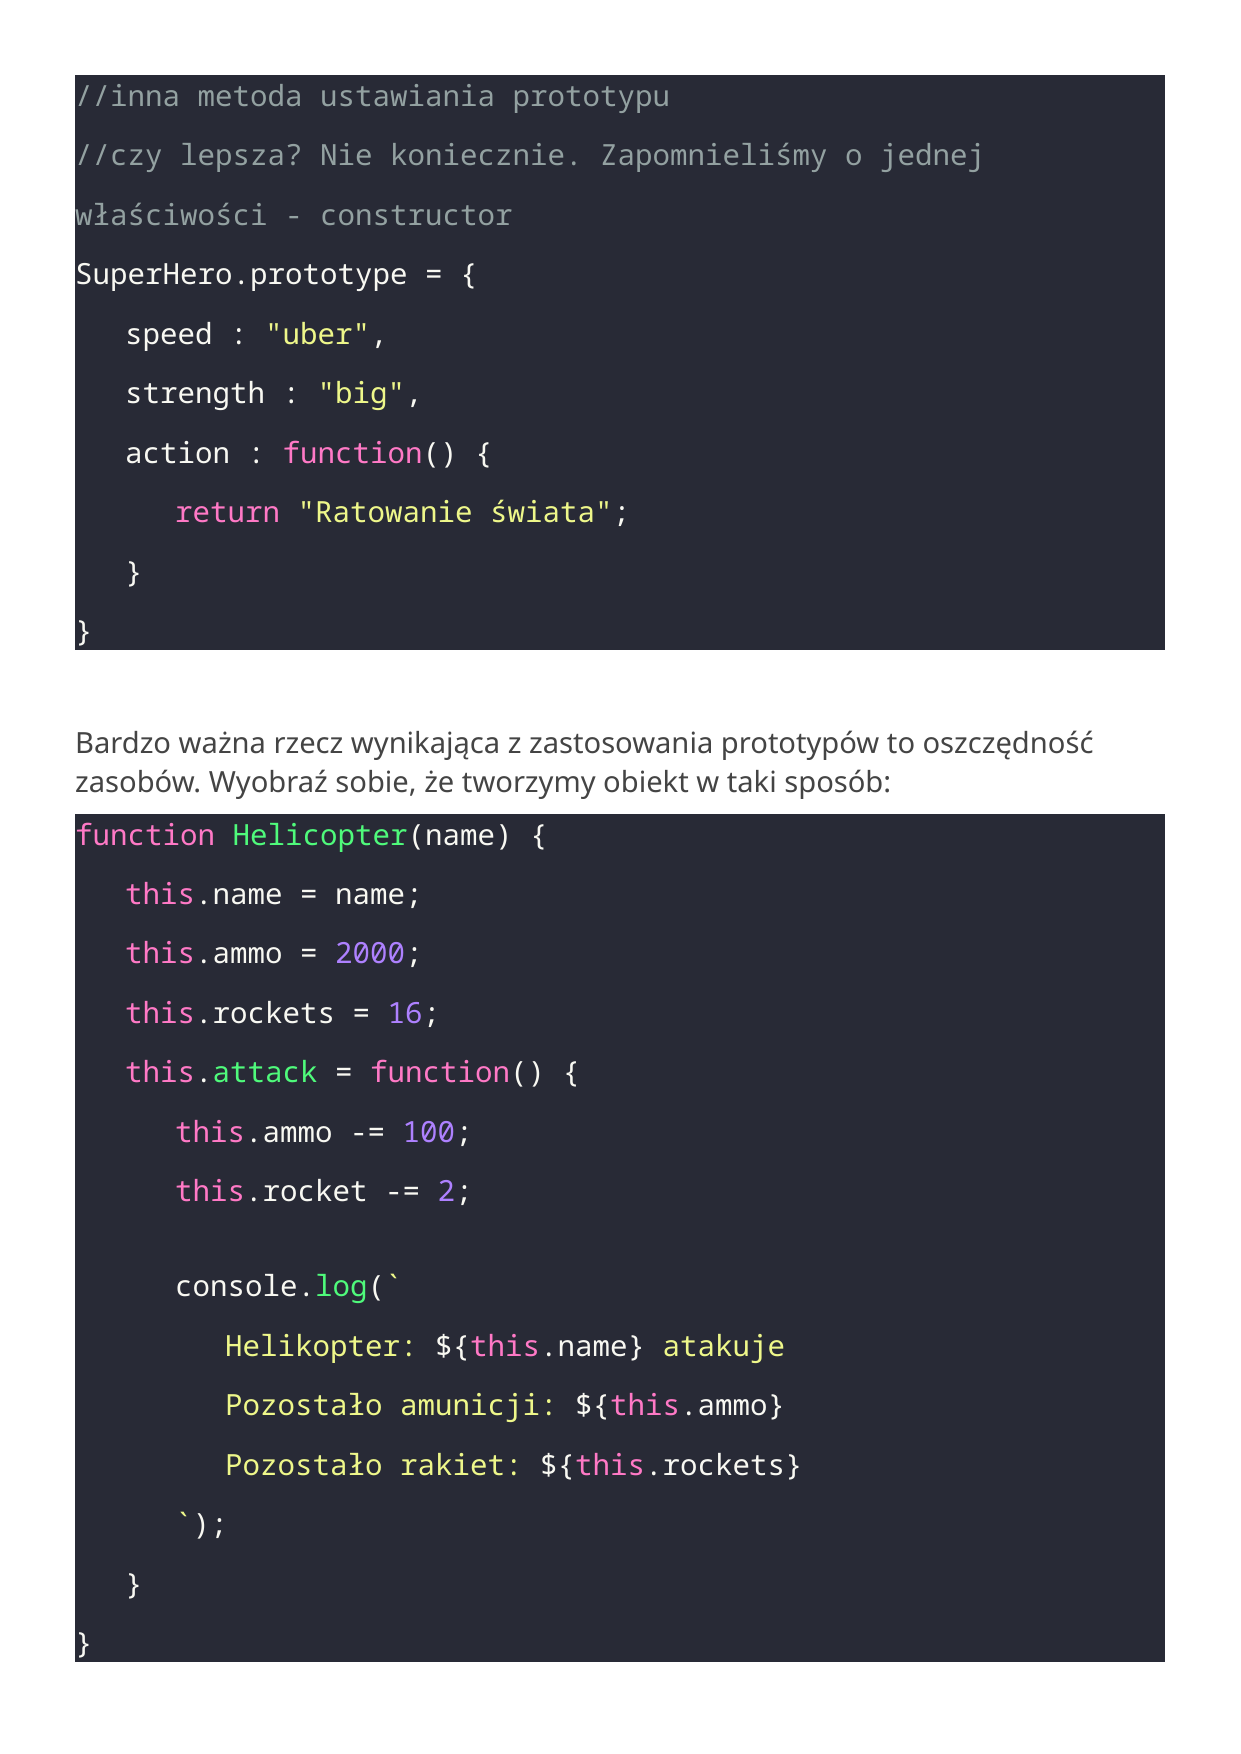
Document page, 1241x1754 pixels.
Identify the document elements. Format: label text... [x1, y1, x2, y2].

text } [75, 551, 1165, 591]
text return "Ratowanie świata"; [75, 491, 1165, 531]
text Bardzo ważna rzecz wynikająca z zastosowania prototypów to oszczędność zasobów. Wyobraź sobie, że tworzymy obiekt w taki sposób: [75, 722, 1165, 801]
text strength : "big", [75, 372, 1165, 412]
text Pozostało rakiet: ${this.rockets} [75, 1444, 1165, 1484]
text Pozostało amunicji: ${this.ammo} [75, 1384, 1165, 1424]
text console.log(` [75, 1266, 1165, 1305]
text this.attack = function() { [75, 1052, 1165, 1091]
text this.rockets = 16; [75, 992, 1165, 1032]
text function Helicopter(name) { [75, 814, 1165, 853]
text action : function() { [75, 432, 1165, 472]
text SuperHero.prototype = { [75, 253, 1165, 293]
text speed : "uber", [75, 313, 1165, 353]
text this.ammo = 2000; [75, 933, 1165, 972]
text this.name = name; [75, 873, 1165, 913]
text this.rocket -= 2; [75, 1171, 1165, 1210]
text } [75, 1622, 1165, 1662]
text } [75, 1563, 1165, 1603]
text this.ammo -= 100; [75, 1111, 1165, 1151]
text //inna metoda ustawiania prototypu [75, 75, 1165, 115]
text Helikopter: ${this.name} atakuje [75, 1325, 1165, 1365]
text } [75, 610, 1165, 650]
text `); [75, 1503, 1165, 1543]
text //czy lepsza? Nie koniecznie. Zapomnieliśmy o jednej właściwości - constructor [75, 134, 1165, 234]
